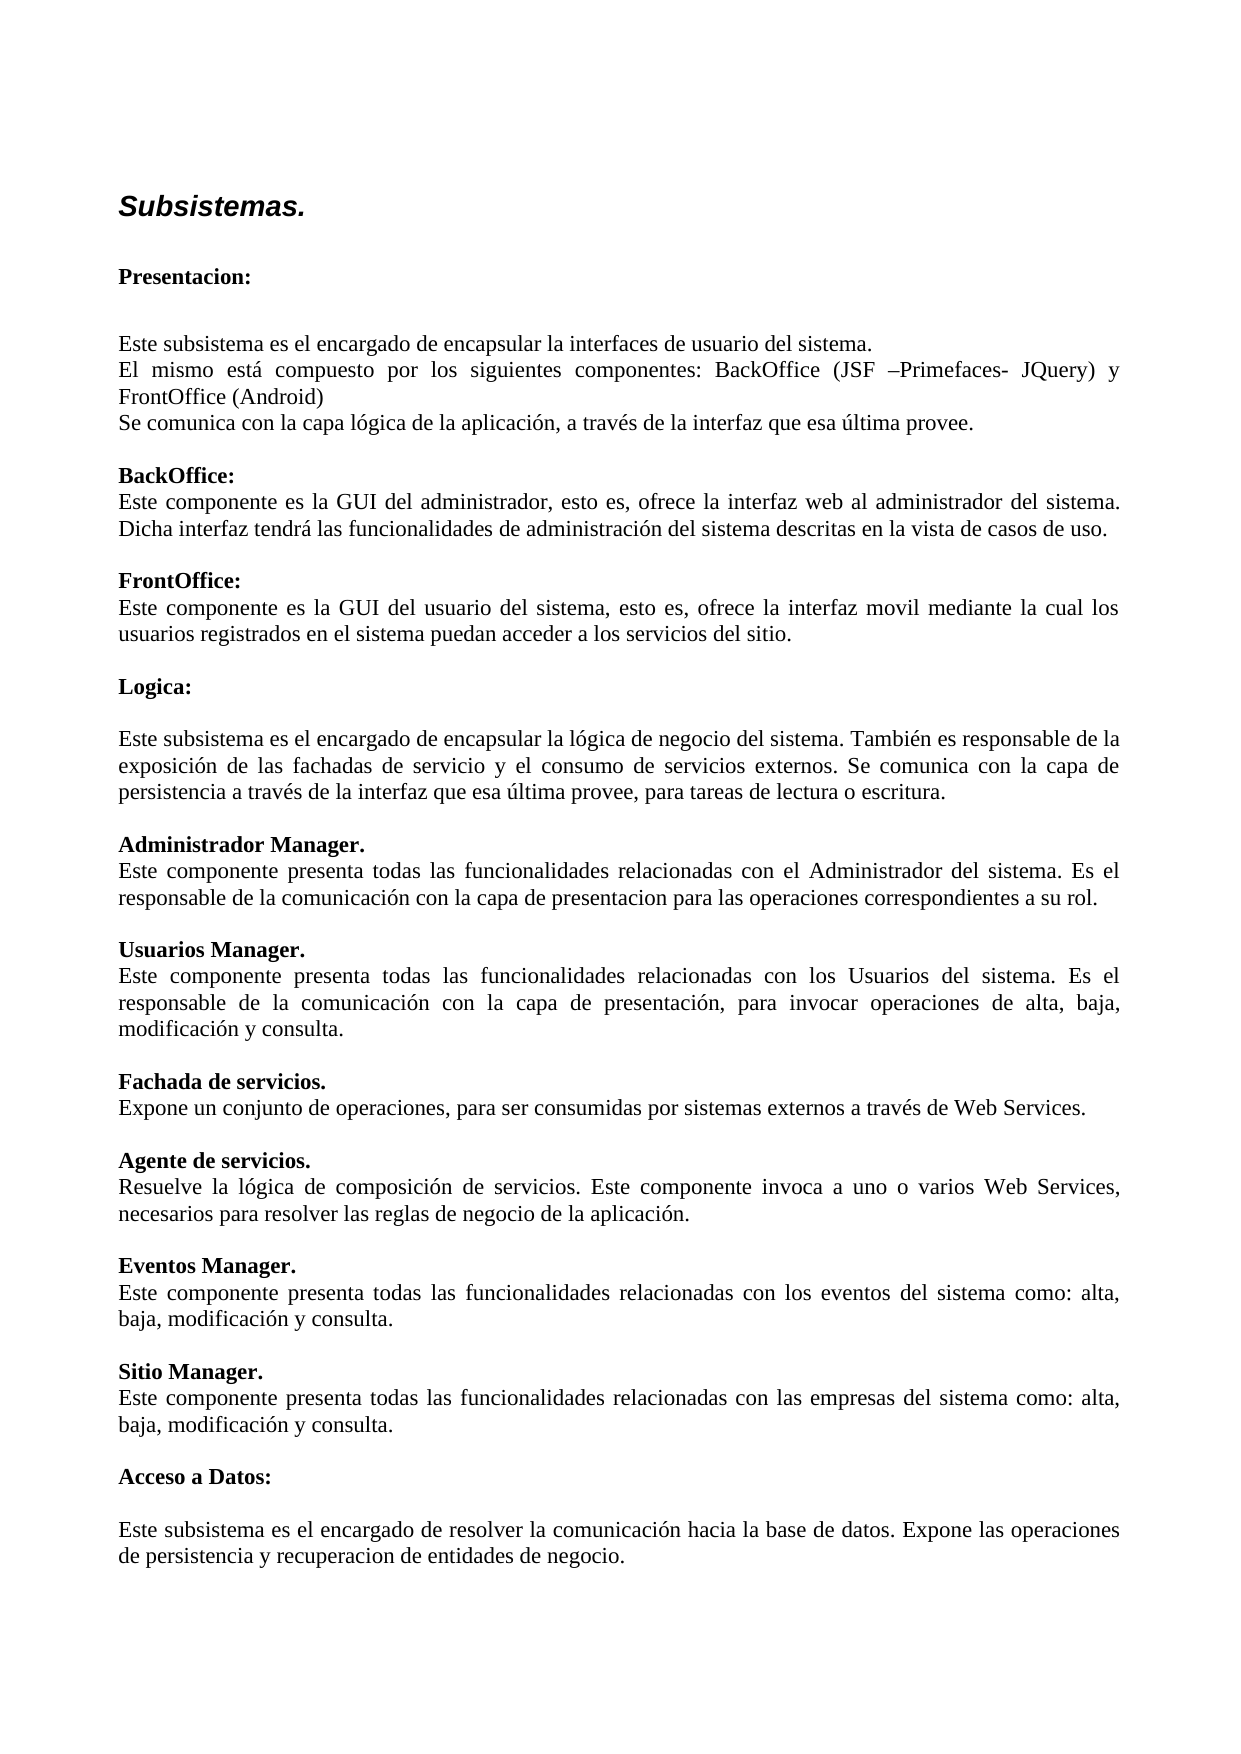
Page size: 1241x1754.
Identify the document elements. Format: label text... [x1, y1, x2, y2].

text Sitio Manager. [118, 1358, 1122, 1384]
text Logica: [118, 673, 1122, 699]
text Este subsistema es el encargado de encapsular la interfaces de usuario del sistema. [118, 330, 1122, 356]
text Subsistemas. [118, 189, 1122, 223]
text Expone un conjunto de operaciones, para ser consumidas por sistemas externos a través de Web Services. [118, 1094, 1122, 1121]
text Este componente presenta todas las funcionalidades relacionadas con los Usuarios del sistema. Es el responsable de la comunicación con la capa de presentación, para invocar operaciones de alta, baja, modificación y consulta. [118, 963, 1122, 1042]
text Este componente presenta todas las funcionalidades relacionadas con los eventos del sistema como: alta, baja, modificación y consulta. [118, 1279, 1122, 1332]
text Se comunica con la capa lógica de la aplicación, a través de la interfaz que esa última provee. [118, 409, 1122, 436]
text BackOffice: [118, 462, 1122, 488]
text Este subsistema es el encargado de encapsular la lógica de negocio del sistema. También es responsable de la exposición de las fachadas de servicio y el consumo de servicios externos. Se comunica con la capa de persistencia a través de la interfaz que esa última provee, para tareas de lectura o escritura. [118, 725, 1122, 804]
text Presentacion: [118, 263, 1122, 289]
text Usuarios Manager. [118, 936, 1122, 963]
text Administrador Manager. [118, 831, 1122, 857]
text Este componente es la GUI del usuario del sistema, esto es, ofrece la interfaz movil mediante la cual los usuarios registrados en el sistema puedan acceder a los servicios del sitio. [118, 594, 1122, 646]
text FrontOffice: [118, 567, 1122, 594]
text Acceso a Datos: [118, 1463, 1122, 1490]
text Fachada de servicios. [118, 1068, 1122, 1094]
text Eventos Manager. [118, 1252, 1122, 1279]
text El mismo está compuesto por los siguientes componentes: BackOffice (JSF –Primefaces- JQuery) y FrontOffice (Android) [118, 356, 1122, 409]
text Este componente es la GUI del administrador, esto es, ofrece la interfaz web al administrador del sistema. Dicha interfaz tendrá las funcionalidades de administración del sistema descritas en la vista de casos de uso. [118, 488, 1122, 541]
text Este subsistema es el encargado de resolver la comunicación hacia la base de datos. Expone las operaciones de persistencia y recuperacion de entidades de negocio. [118, 1516, 1122, 1569]
text Este componente presenta todas las funcionalidades relacionadas con el Administrador del sistema. Es el responsable de la comunicación con la capa de presentacion para las operaciones correspondientes a su rol. [118, 857, 1122, 910]
text Agente de servicios. [118, 1147, 1122, 1173]
text Este componente presenta todas las funcionalidades relacionadas con las empresas del sistema como: alta, baja, modificación y consulta. [118, 1384, 1122, 1437]
text Resuelve la lógica de composición de servicios. Este componente invoca a uno o varios Web Services, necesarios para resolver las reglas de negocio de la aplicación. [118, 1173, 1122, 1226]
